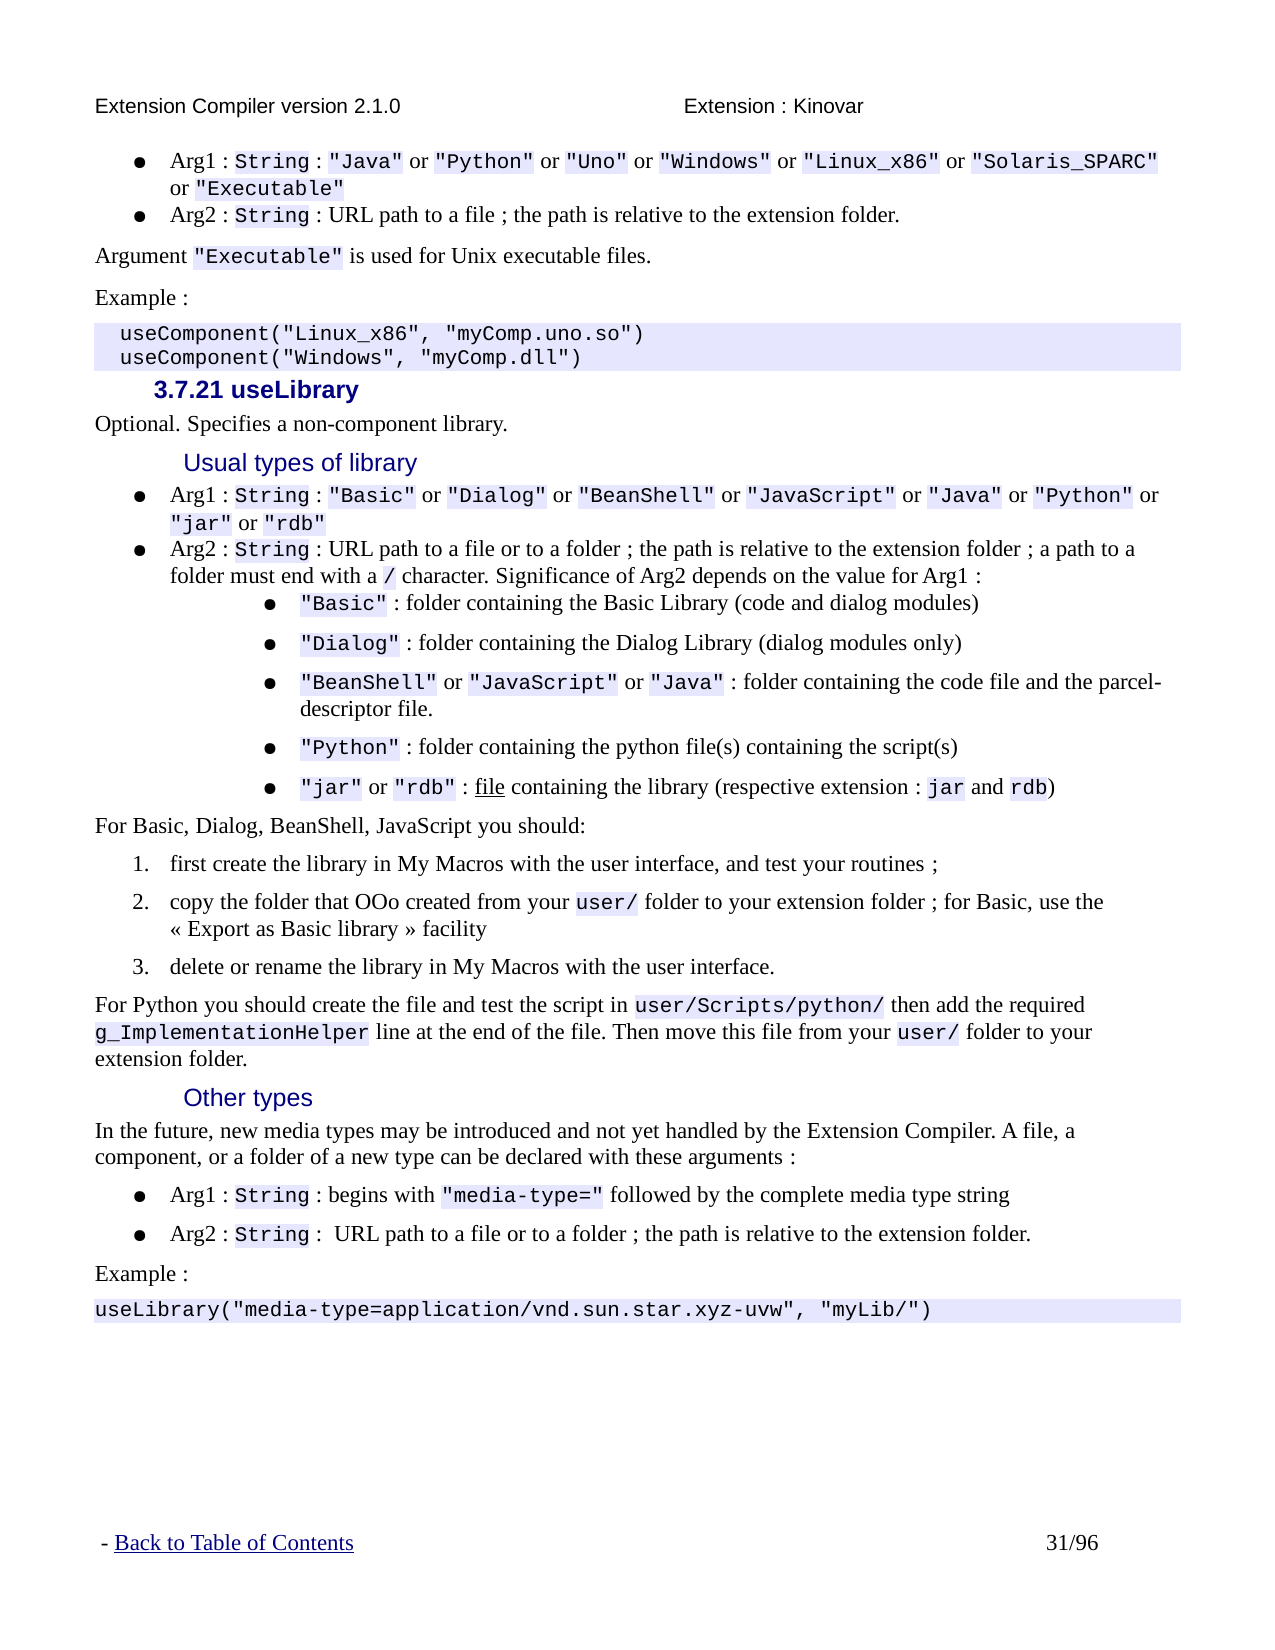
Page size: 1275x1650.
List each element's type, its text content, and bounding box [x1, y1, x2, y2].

list "Basic" : folder containing the Basic Library (code and dialog modules) [262, 590, 1181, 617]
text Example : [94, 284, 1181, 310]
list Arg1 : String : "Basic" or "Dialog" or "BeanShell" or "JavaScript" or "Java" or "Python" or "jar" or "rdb" [132, 482, 1181, 536]
subtitle useLibrary [153, 376, 1181, 404]
text In the future, new media types may be introduced and not yet handled by the Extension Compiler. A file, a component, or a folder of a new type can be declared with these arguments : [94, 1118, 1181, 1169]
list Arg2 : String : URL path to a file or to a folder ; the path is relative to the extension folder. [132, 1221, 1181, 1248]
list "BeanShell" or "JavaScript" or "Java" : folder containing the code file and the parcel-descriptor file. [262, 669, 1181, 722]
list first create the library in My Macros with the user interface, and test your routines ; [132, 851, 1181, 877]
list copy the folder that OOo created from your user/ folder to your extension folder ; for Basic, use the « Export as Basic library » facility [132, 889, 1181, 942]
subtitle Other types [183, 1084, 1181, 1112]
list Arg1 : String : begins with "media-type=" followed by the complete media type string [132, 1182, 1181, 1209]
subtitle Usual types of library [183, 448, 1181, 476]
list "Dialog" : folder containing the Dialog Library (dialog modules only) [262, 630, 1181, 657]
list "Python" : folder containing the python file(s) containing the script(s) [262, 734, 1181, 761]
text useComponent("Linux_x86", "myComp.uno.so") [94, 323, 1181, 347]
text useLibrary("media-type=application/vnd.sun.star.xyz-uvw", "myLib/") [94, 1299, 1181, 1323]
text For Basic, Dialog, BeanShell, JavaScript you should: [94, 813, 1181, 839]
text Optional. Specifies a non-component library. [94, 410, 1181, 436]
text useComponent("Windows", "myComp.dll") [94, 347, 1181, 371]
text Argument "Executable" is used for Unix executable files. [94, 243, 1181, 270]
list Arg1 : String : "Java" or "Python" or "Uno" or "Windows" or "Linux_x86" or "Solaris_SPARC" or "Executable" [132, 147, 1181, 201]
list delete or rename the library in My Macros with the user interface. [132, 954, 1181, 980]
list Arg2 : String : URL path to a file or to a folder ; the path is relative to the extension folder ; a path to a folder must end with a / character. Significance of Arg2 depends on the value for Arg1 : [132, 536, 1181, 590]
text Example : [94, 1261, 1181, 1286]
text For Python you should create the file and test the script in user/Scripts/python/ then add the required g_ImplementationHelper line at the end of the file. Then move this file from your user/ folder to your extension folder. [94, 992, 1181, 1072]
list "jar" or "rdb" : file containing the library (respective extension : jar and rdb) [262, 774, 1181, 801]
list Arg2 : String : URL path to a file ; the path is relative to the extension folder. [132, 201, 1181, 228]
